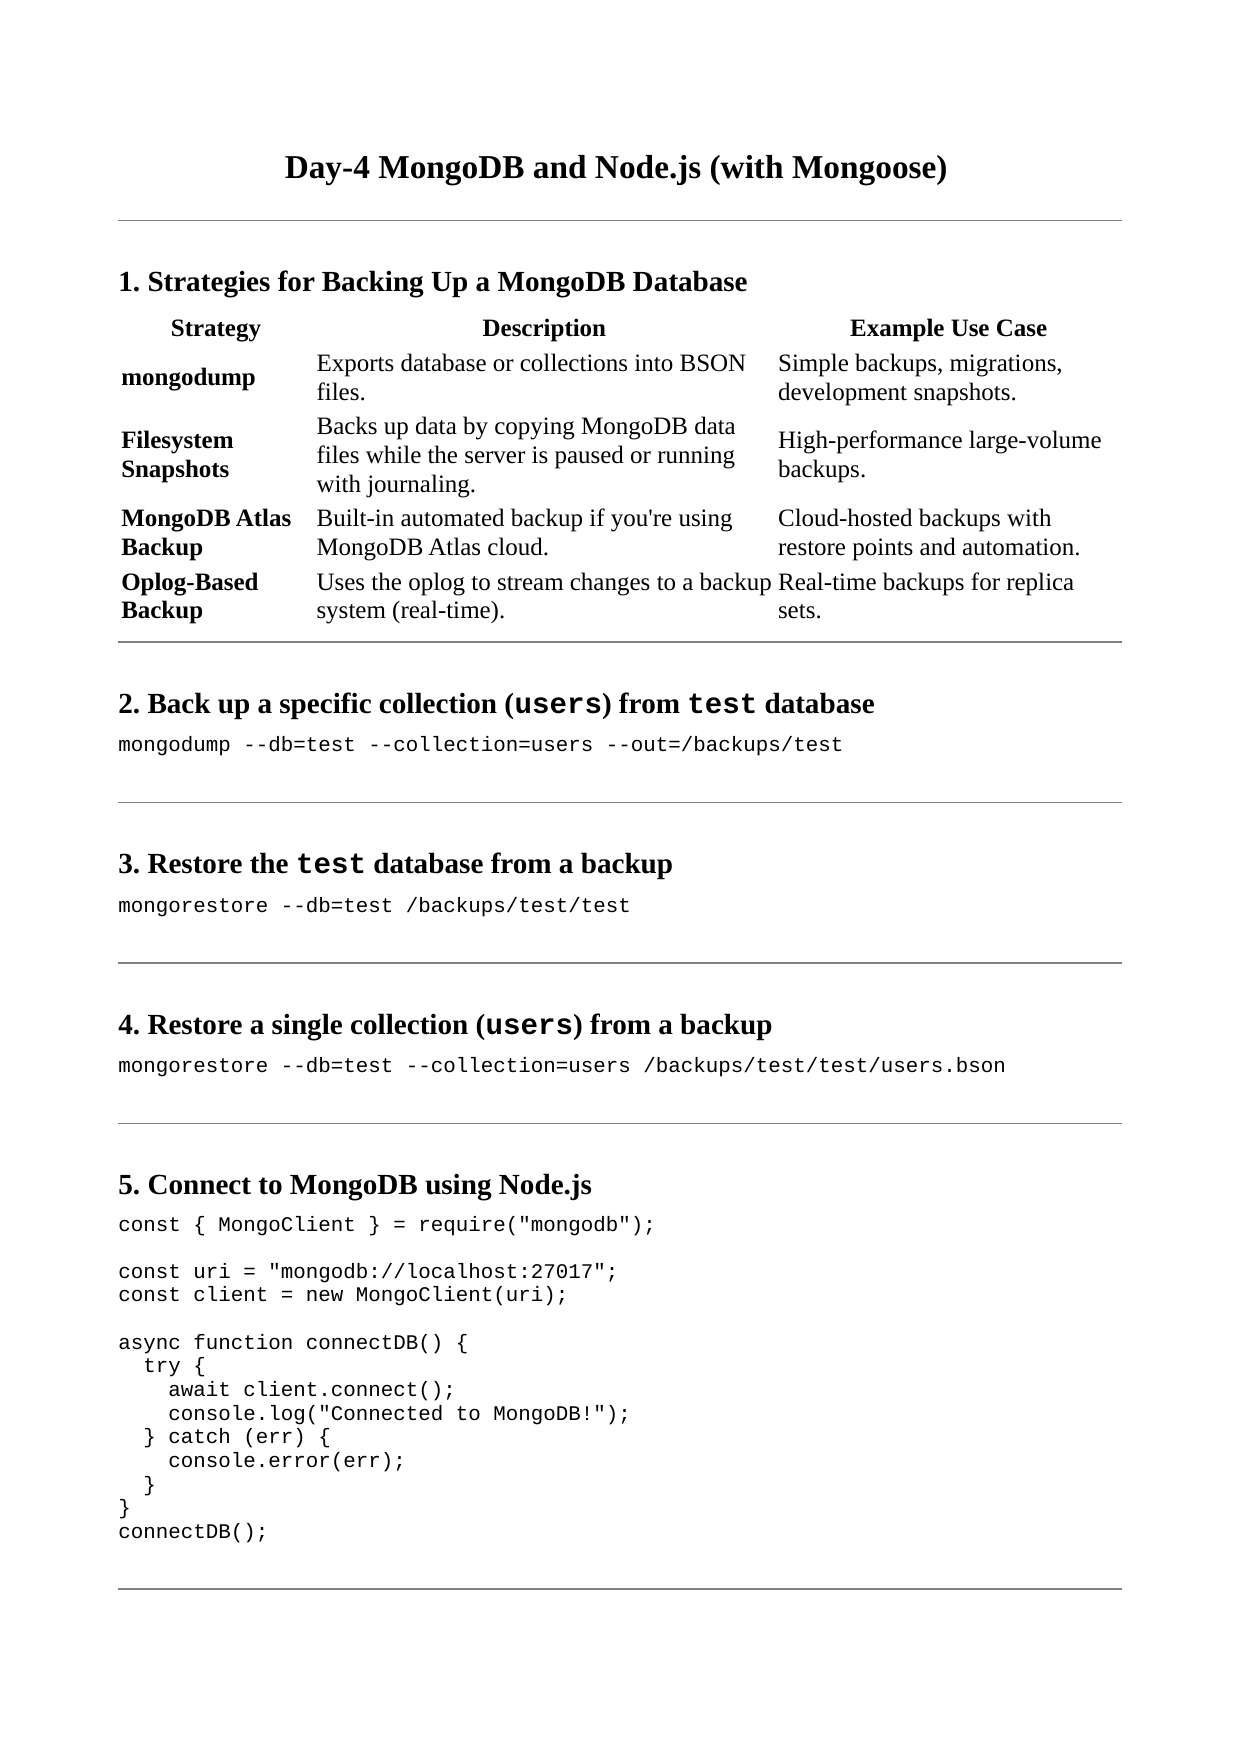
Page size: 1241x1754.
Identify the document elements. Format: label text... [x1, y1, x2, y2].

table_header Strategy [118, 310, 313, 345]
table_cell Built-in automated backup if you're using MongoDB Atlas cloud. [314, 500, 775, 564]
text } [118, 1497, 1122, 1521]
table_cell High-performance large-volume backups. [775, 408, 1122, 500]
text connectDB(); [118, 1521, 1122, 1544]
table_header Description [314, 310, 775, 345]
table_header Example Use Case [775, 310, 1122, 345]
text console.log("Connected to MongoDB!"); [118, 1403, 1122, 1426]
table_cell Real-time backups for replica sets. [775, 564, 1122, 627]
text Day-4 MongoDB and Node.js (with Mongoose) [118, 147, 1122, 185]
subtitle 4. Restore a single collection (users) from a backup [118, 1007, 1122, 1043]
subtitle 2. Back up a specific collection (users) from test database [118, 686, 1122, 722]
text } catch (err) { [118, 1426, 1122, 1450]
table_cell Oplog-Based Backup [118, 564, 313, 627]
subtitle 1. Strategies for Backing Up a MongoDB Database [118, 264, 1122, 298]
subtitle 5. Connect to MongoDB using Node.js [118, 1167, 1122, 1201]
table_cell Backs up data by copying MongoDB data files while the server is paused or running with journaling. [314, 408, 775, 500]
table_cell Filesystem Snapshots [118, 408, 313, 500]
text const uri = "mongodb://localhost:27017"; [118, 1261, 1122, 1284]
text const client = new MongoClient(uri); [118, 1284, 1122, 1308]
text mongodump --db=test --collection=users --out=/backups/test [118, 734, 1122, 758]
table_cell Simple backups, migrations, development snapshots. [775, 345, 1122, 408]
subtitle 3. Restore the test database from a backup [118, 846, 1122, 882]
table_cell Exports database or collections into BSON files. [314, 345, 775, 408]
text await client.connect(); [118, 1379, 1122, 1403]
text console.error(err); [118, 1450, 1122, 1474]
table_cell Cloud-hosted backups with restore points and automation. [775, 500, 1122, 564]
table_cell mongodump [118, 345, 313, 408]
table_cell Uses the oplog to stream changes to a backup system (real-time). [314, 564, 775, 627]
table_cell MongoDB Atlas Backup [118, 500, 313, 564]
text } [118, 1474, 1122, 1497]
text mongorestore --db=test /backups/test/test [118, 895, 1122, 919]
text mongorestore --db=test --collection=users /backups/test/test/users.bson [118, 1056, 1122, 1079]
text try { [118, 1355, 1122, 1379]
text const { MongoClient } = require("mongodb"); [118, 1213, 1122, 1237]
text async function connectDB() { [118, 1332, 1122, 1355]
